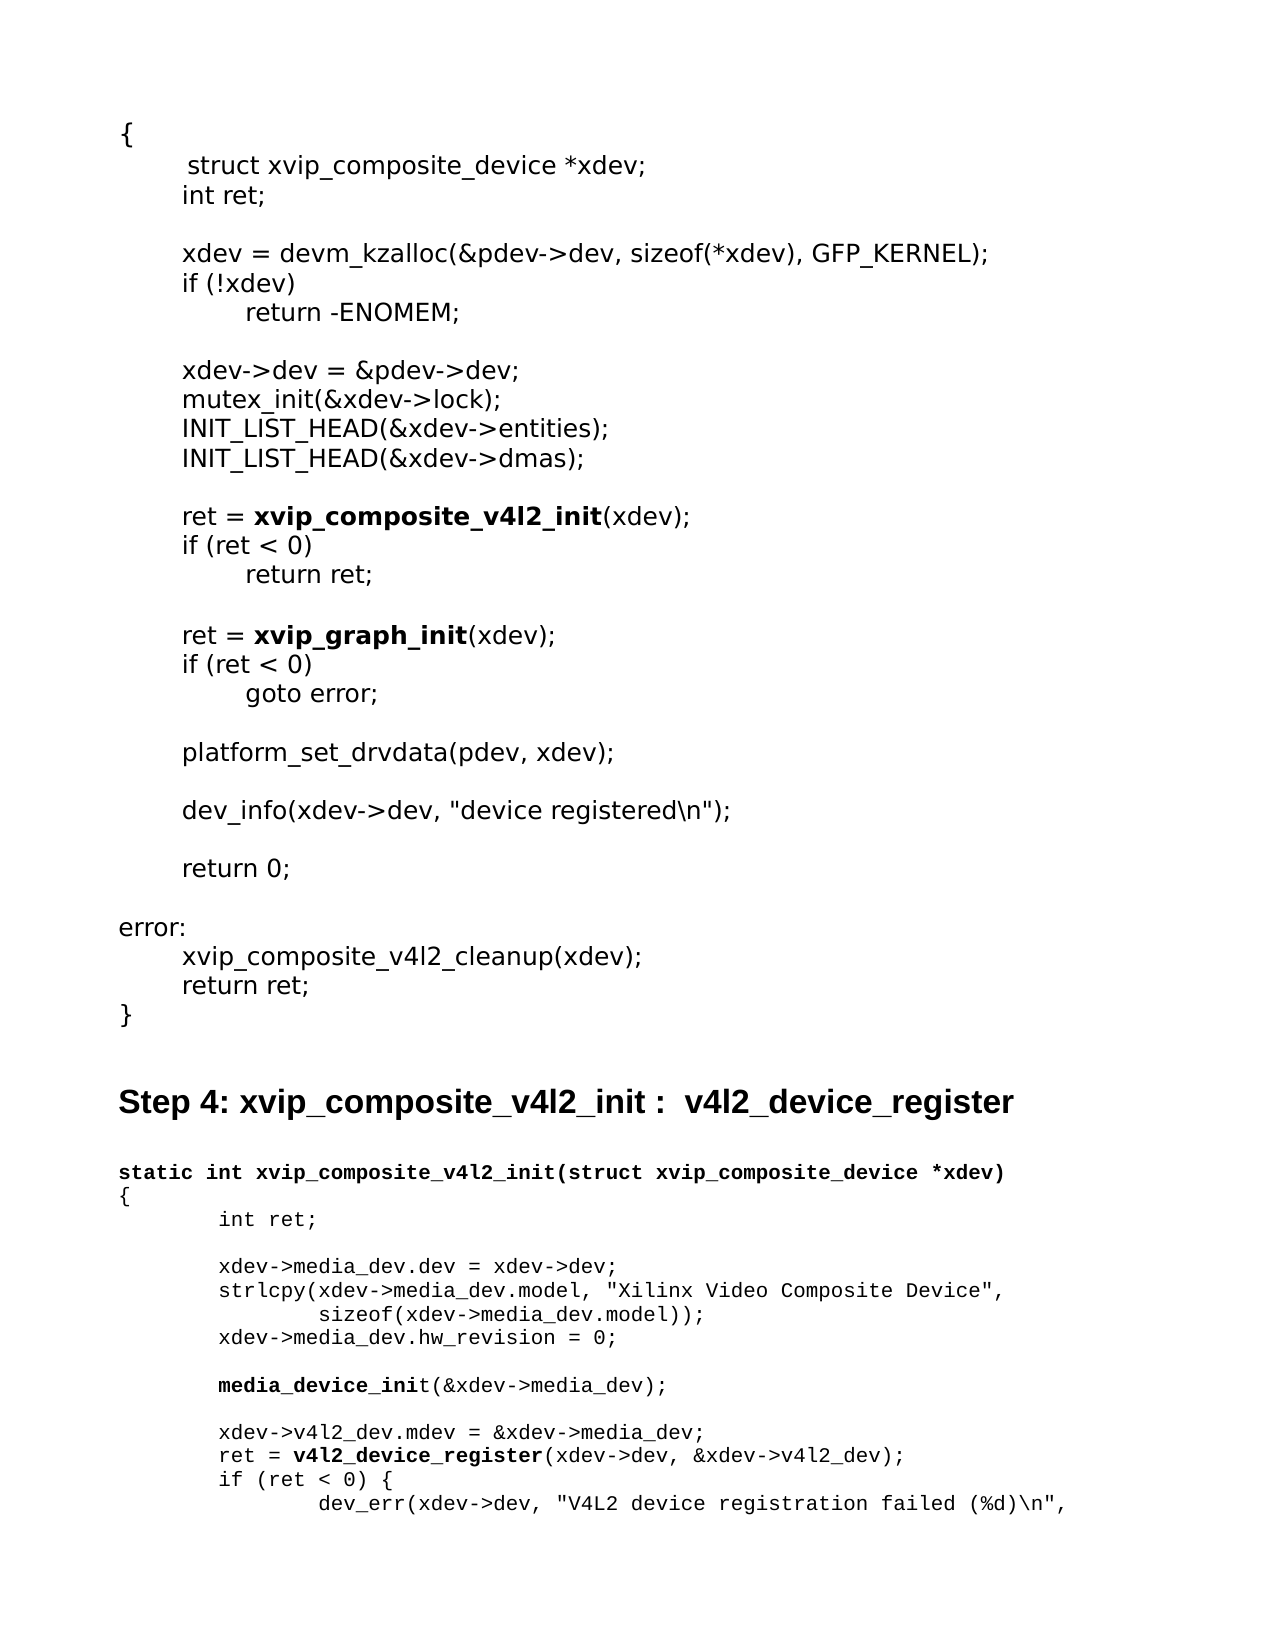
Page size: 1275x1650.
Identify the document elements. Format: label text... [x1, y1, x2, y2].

text ret = xvip_composite_v4l2_init(xdev); [118, 502, 1157, 531]
text if (!xdev) [118, 269, 1157, 298]
subtitle Step 4: xvip_composite_v4l2_init : v4l2_device_register [118, 1082, 1157, 1121]
text ret = xvip_graph_init(xdev); [118, 621, 1157, 650]
text xdev->media_dev.dev = xdev->dev; [118, 1256, 1157, 1280]
text strlcpy(xdev->media_dev.model, "Xilinx Video Composite Device", [118, 1280, 1157, 1304]
text if (ret < 0) [118, 650, 1157, 679]
text { [118, 118, 1157, 150]
text int ret; [118, 181, 1157, 210]
text return ret; [118, 971, 1157, 1000]
text goto error; [118, 679, 1157, 709]
text { [118, 1185, 1157, 1209]
text xdev->dev = &pdev->dev; [118, 356, 1157, 385]
text xvip_composite_v4l2_cleanup(xdev); [118, 942, 1157, 971]
text xdev->media_dev.hw_revision = 0; [118, 1327, 1157, 1351]
text xdev = devm_kzalloc(&pdev->dev, sizeof(*xdev), GFP_KERNEL); [118, 239, 1157, 269]
text platform_set_drvdata(pdev, xdev); [118, 738, 1157, 767]
text ret = v4l2_device_register(xdev->dev, &xdev->v4l2_dev); [118, 1446, 1157, 1469]
text INIT_LIST_HEAD(&xdev->dmas); [118, 444, 1157, 473]
text struct xvip_composite_device *xdev; [118, 150, 1157, 181]
text return 0; [118, 854, 1157, 884]
text int ret; [118, 1209, 1157, 1233]
text sizeof(xdev->media_dev.model)); [118, 1304, 1157, 1327]
text if (ret < 0) [118, 531, 1157, 560]
text error: [118, 913, 1157, 942]
text xdev->v4l2_dev.mdev = &xdev->media_dev; [118, 1422, 1157, 1446]
text static int xvip_composite_v4l2_init(struct xvip_composite_device *xdev) [118, 1162, 1157, 1185]
text mutex_init(&xdev->lock); [118, 385, 1157, 414]
text if (ret < 0) { [118, 1469, 1157, 1493]
text return ret; [118, 560, 1157, 589]
text dev_err(xdev->dev, "V4L2 device registration failed (%d)\n", [118, 1493, 1157, 1516]
text } [118, 1000, 1157, 1029]
text return -ENOMEM; [118, 298, 1157, 327]
text media_device_init(&xdev->media_dev); [118, 1374, 1157, 1398]
text INIT_LIST_HEAD(&xdev->entities); [118, 414, 1157, 444]
text dev_info(xdev->dev, "device registered\n"); [118, 796, 1157, 825]
